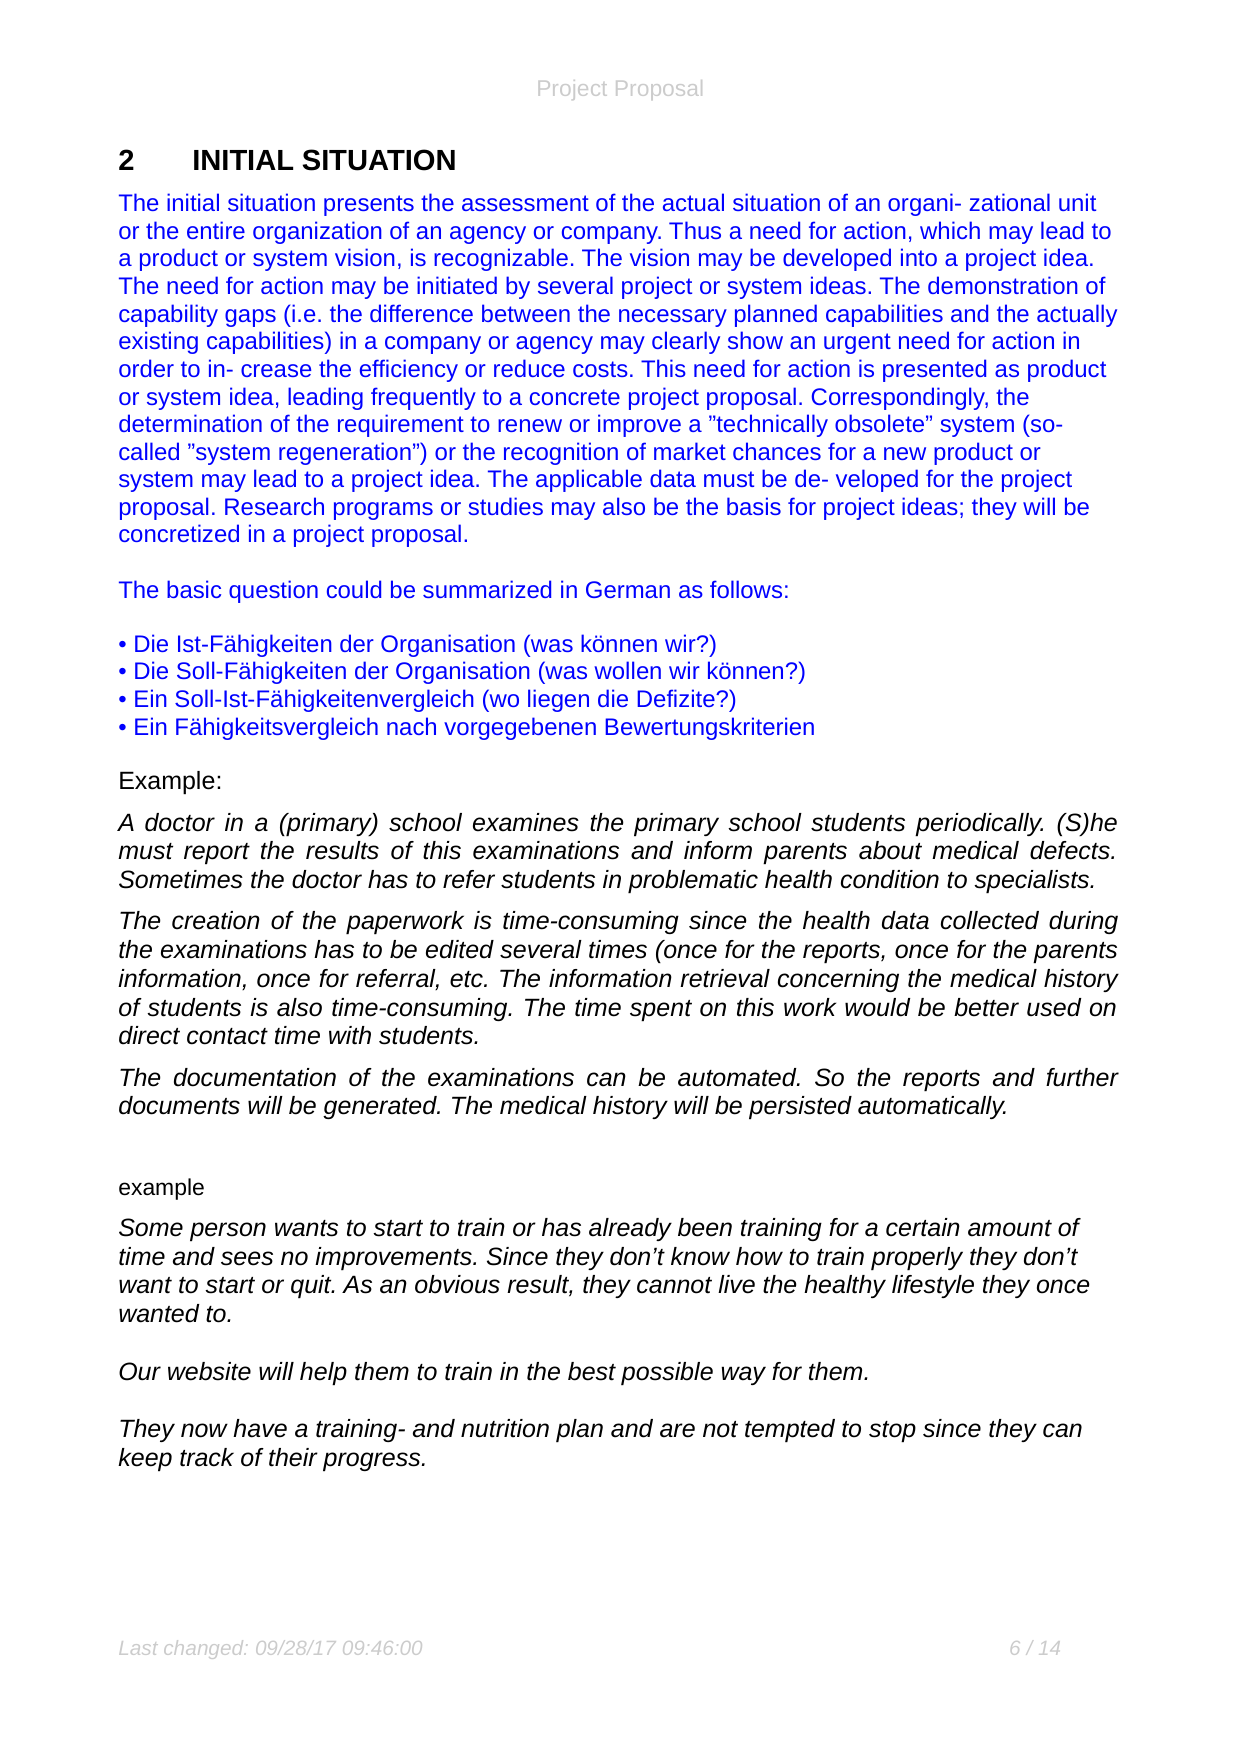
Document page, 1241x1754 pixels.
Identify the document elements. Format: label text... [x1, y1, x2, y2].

text • Die Ist-Fähigkeiten der Organisation (was können wir?) [118, 629, 1122, 657]
text The initial situation presents the assessment of the actual situation of an organi- zational unit or the entire organization of an agency or company. Thus a need for action, which may lead to a product or system vision, is recognizable. The vision may be developed into a project idea. The need for action may be initiated by several project or system ideas. The demonstration of capability gaps (i.e. the difference between the necessary planned capabilities and the actually existing capabilities) in a company or agency may clearly show an urgent need for action in order to in- crease the efficiency or reduce costs. This need for action is presented as product or system idea, leading frequently to a concrete project proposal. Correspondingly, the determination of the requirement to renew or improve a ”technically obsolete” system (so-called ”system regeneration”) or the recognition of market chances for a new product or system may lead to a project idea. The applicable data must be de- veloped for the project proposal. Research programs or studies may also be the basis for project ideas; they will be concretized in a project proposal. [118, 189, 1122, 548]
text The creation of the paperwork is time-consuming since the health data collected during the examinations has to be edited several times (once for the reports, once for the parents information, once for referral, etc. The information retrieval concerning the medical history of students is also time-consuming. The time spent on this work would be better used on direct contact time with students. [118, 906, 1122, 1050]
text The basic question could be summarized in German as follows: [118, 576, 1122, 603]
text example [118, 1174, 1122, 1200]
text Example: [118, 766, 1122, 795]
text • Die Soll-Fähigkeiten der Organisation (was wollen wir können?) [118, 657, 1122, 685]
text • Ein Soll-Ist-Fähigkeitenvergleich (wo liegen die Defizite?) [118, 685, 1122, 712]
subtitle Initial Situation [118, 143, 1122, 177]
text • Ein Fähigkeitsvergleich nach vorgegebenen Bewertungskriterien [118, 712, 1122, 740]
text The documentation of the examinations can be automated. So the reports and further documents will be generated. The medical history will be persisted automatically. [118, 1063, 1122, 1120]
text A doctor in a (primary) school examines the primary school students periodically. (S)he must report the results of this examinations and inform parents about medical defects. Sometimes the doctor has to refer students in problematic health condition to specialists. [118, 808, 1122, 894]
text Our website will help them to train in the best possible way for them. [118, 1356, 1122, 1385]
text Some person wants to start to train or has already been training for a certain amount of time and sees no improvements. Since they don’t know how to train properly they don’t want to start or quit. As an obvious result, they cannot live the healthy lifestyle they once wanted to. [118, 1213, 1122, 1328]
text They now have a training- and nutrition plan and are not tempted to stop since they can keep track of their progress. [118, 1414, 1122, 1471]
